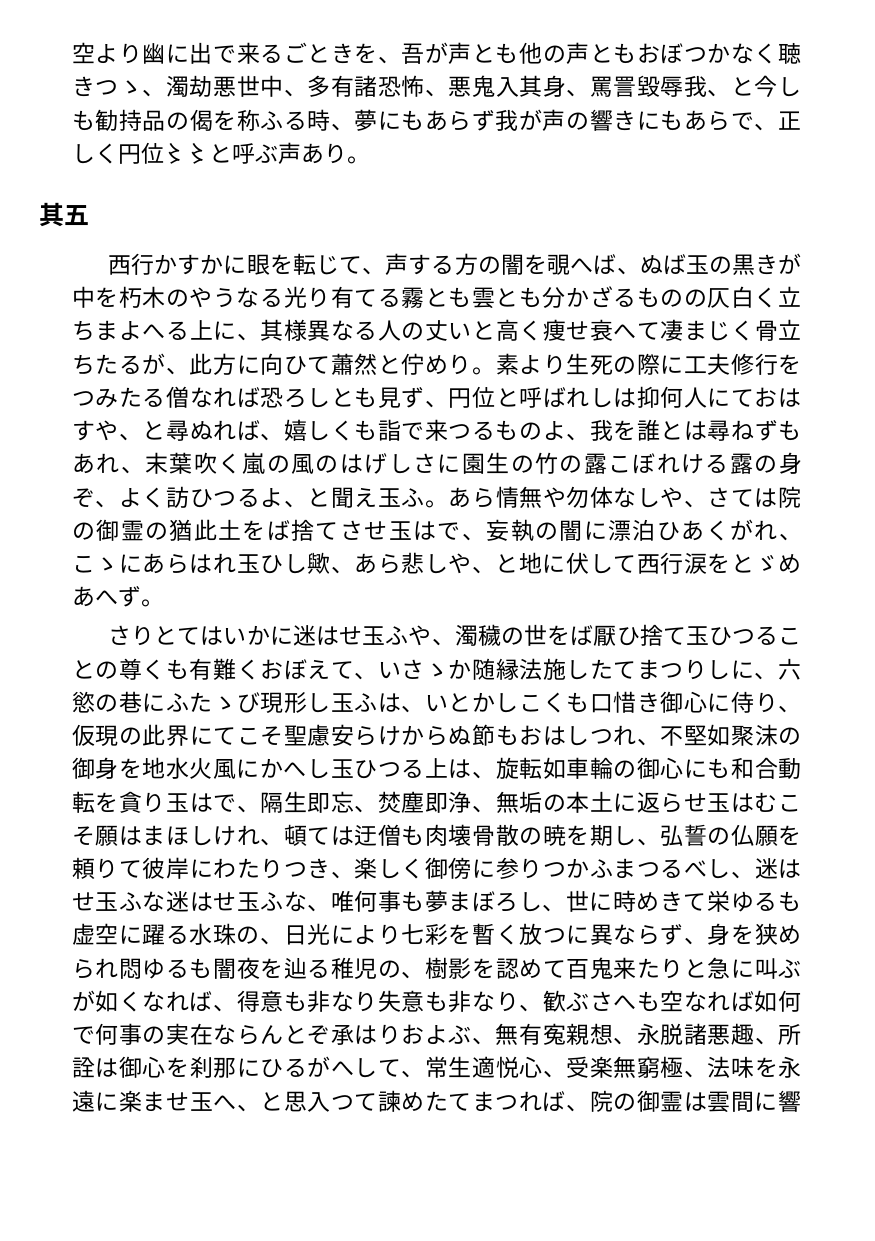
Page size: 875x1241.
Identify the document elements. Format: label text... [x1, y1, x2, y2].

text さりとてはいかに迷はせ玉ふや、濁穢の世をば厭ひ捨て玉ひつることの尊くも有難くおぼえて、いさゝか随縁法施したてまつりしに、六慾の巷にふたゝび現形し玉ふは、いとかしこくも口惜き御心に侍り、仮現の此界にてこそ聖慮安らけからぬ節もおはしつれ、不堅如聚沫の御身を地水火風にかへし玉ひつる上は、旋転如車輪の御心にも和合動転を貪り玉はで、隔生即忘、焚塵即浄、無垢の本土に返らせ玉はむこそ願はまほしけれ、頓ては迂僧も肉壊骨散の暁を期し、弘誓の仏願を頼りて彼岸にわたりつき、楽しく御傍に参りつかふまつるべし、迷はせ玉ふな迷はせ玉ふな、唯何事も夢まぼろし、世に時めきて栄ゆるも虚空に躍る水珠の、日光により七彩を暫く放つに異ならず、身を狭められ悶ゆるも闇夜を辿る稚児の、樹影を認めて百鬼来たりと急に叫ぶが如くなれば、得意も非なり失意も非なり、歓ぶさへも空なれば如何で何事の実在ならんとぞ承はりおよぶ、無有寃親想、永脱諸悪趣、所詮は御心を刹那にひるがへして、常生適悦心、受楽無窮極、法味を永遠に楽ませ玉へ、と思入つて諫めたてまつれば、院の御霊は雲間に響 [72, 618, 802, 1117]
text 空より幽に出で来るごときを、吾が声とも他の声ともおぼつかなく聴きつゝ、濁劫悪世中、多有諸恐怖、悪鬼入其身、罵詈毀辱我、と今しも勧持品の偈を称ふる時、夢にもあらず我が声の響きにもあらで、正しく円位〻〻と呼ぶ声あり。 [72, 36, 802, 169]
text 西行かすかに眼を転じて、声する方の闇を覗へば、ぬば玉の黒きが中を朽木のやうなる光り有てる霧とも雲とも分かざるものの仄白く立ちまよへる上に、其様異なる人の丈いと高く痩せ衰へて凄まじく骨立ちたるが、此方に向ひて蕭然と佇めり。素より生死の際に工夫修行をつみたる僧なれば恐ろしとも見ず、円位と呼ばれしは抑何人にておはすや、と尋ぬれば、嬉しくも詣で来つるものよ、我を誰とは尋ねずもあれ、末葉吹く嵐の風のはげしさに園生の竹の露こぼれける露の身ぞ、よく訪ひつるよ、と聞え玉ふ。あら情無や勿体なしや、さては院の御霊の猶此土をば捨てさせ玉はで、妄執の闇に漂泊ひあくがれ、こゝにあらはれ玉ひし歟、あら悲しや、と地に伏して西行涙をとゞめあへず。 [72, 247, 802, 612]
subtitle 其五 [36, 193, 838, 235]
